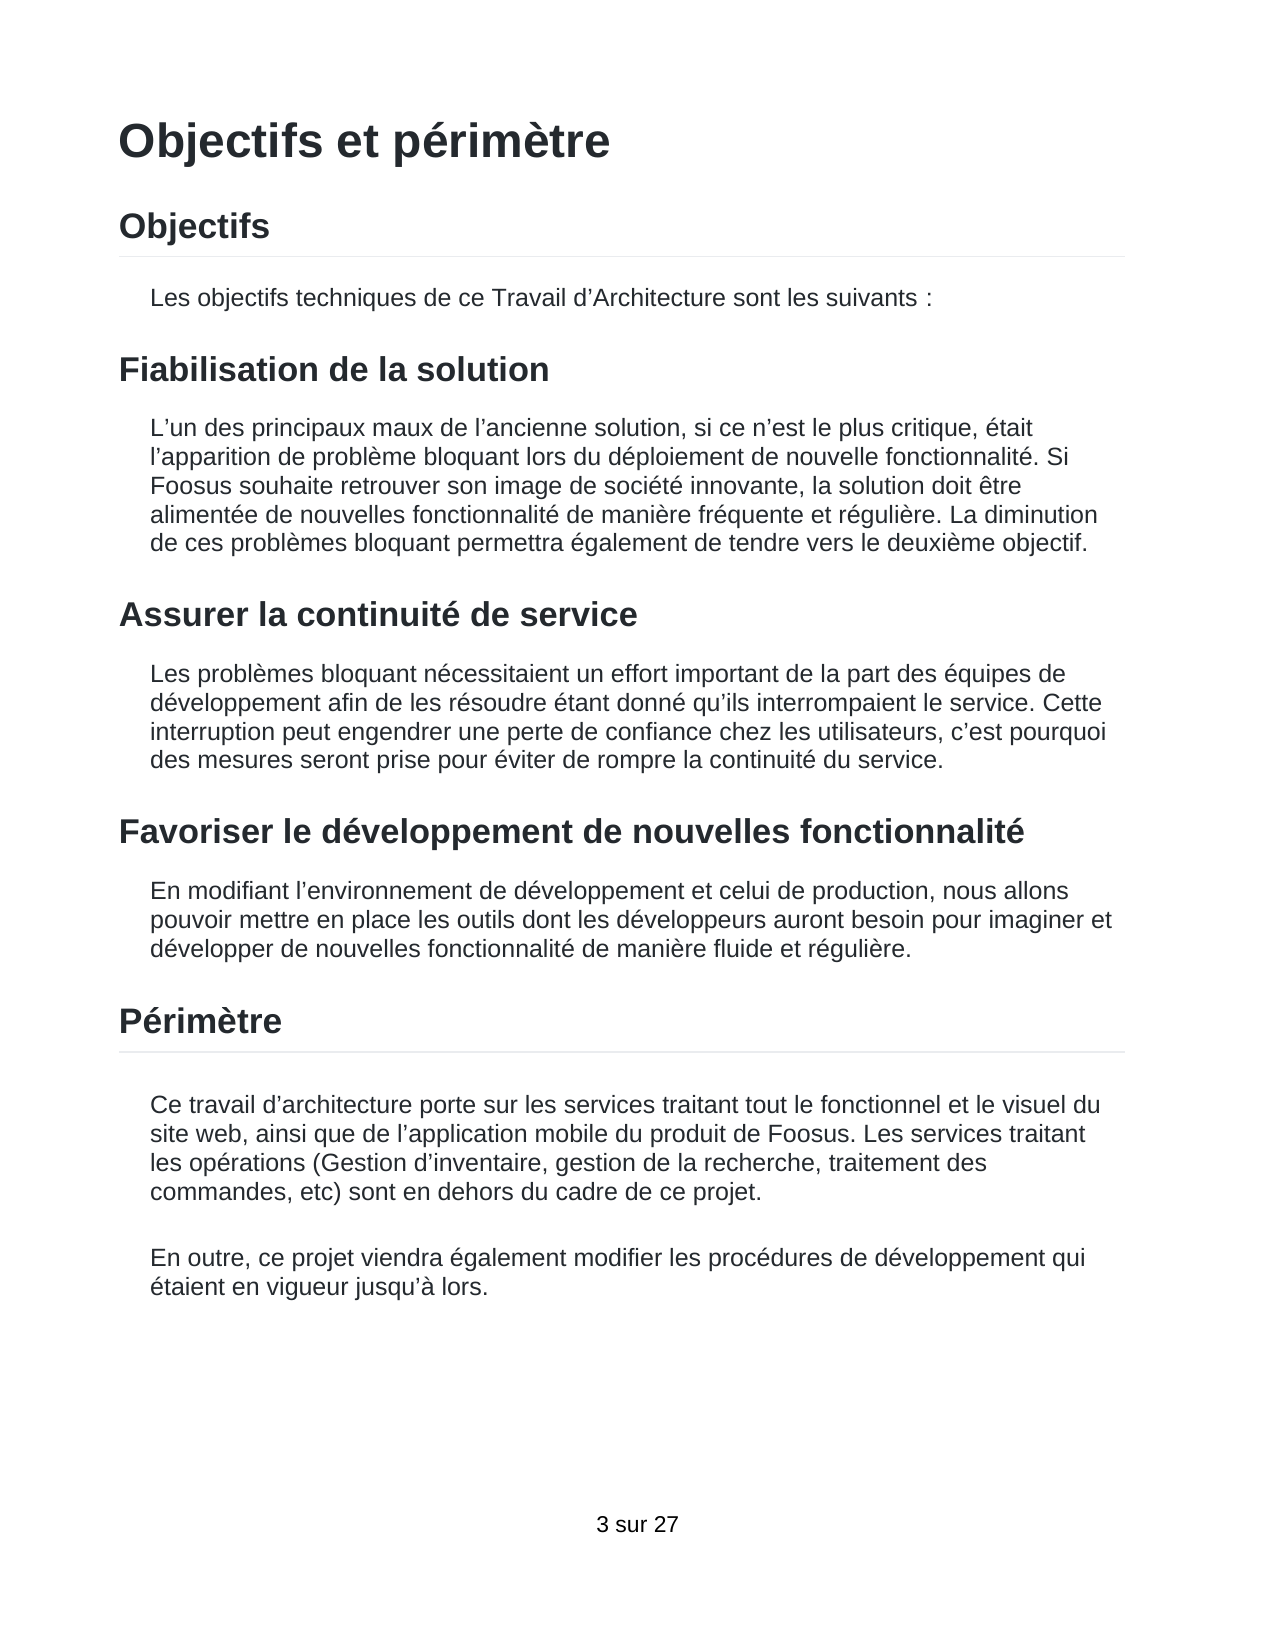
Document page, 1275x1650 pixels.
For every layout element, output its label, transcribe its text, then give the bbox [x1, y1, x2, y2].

subtitle Périmètre [119, 1000, 1125, 1051]
text Les objectifs techniques de ce Travail d’Architecture sont les suivants : [150, 282, 1125, 311]
subtitle Fiabilisation de la solution [119, 349, 1125, 388]
text L’un des principaux maux de l’ancienne solution, si ce n’est le plus critique, était l’apparition de problème bloquant lors du déploiement de nouvelle fonctionnalité. Si Foosus souhaite retrouver son image de société innovante, la solution doit être alimentée de nouvelles fonctionnalité de manière fréquente et régulière. La diminution de ces problèmes bloquant permettra également de tendre vers le deuxième objectif. [150, 413, 1125, 557]
subtitle Objectifs et périmètre [119, 112, 1125, 167]
subtitle Objectifs [119, 205, 1125, 256]
subtitle Assurer la continuité de service [119, 594, 1125, 634]
text En outre, ce projet viendra également modifier les procédures de développement qui étaient en vigueur jusqu’à lors. [150, 1243, 1125, 1300]
subtitle Favoriser le développement de nouvelles fonctionnalité [119, 812, 1125, 851]
text En modifiant l’environnement de développement et celui de production, nous allons pouvoir mettre en place les outils dont les développeurs auront besoin pour imaginer et développer de nouvelles fonctionnalité de manière fluide et régulière. [150, 876, 1125, 962]
text Les problèmes bloquant nécessitaient un effort important de la part des équipes de développement afin de les résoudre étant donné qu’ils interrompaient le service. Cette interruption peut engendrer une perte de confiance chez les utilisateurs, c’est pourquoi des mesures seront prise pour éviter de rompre la continuité du service. [150, 659, 1125, 774]
subtitle Ce travail d’architecture porte sur les services traitant tout le fonctionnel et le visuel du site web, ainsi que de l’application mobile du produit de Foosus. Les services traitant les opérations (Gestion d’inventaire, gestion de la recherche, traitement des commandes, etc) sont en dehors du cadre de ce projet. [150, 1090, 1125, 1205]
